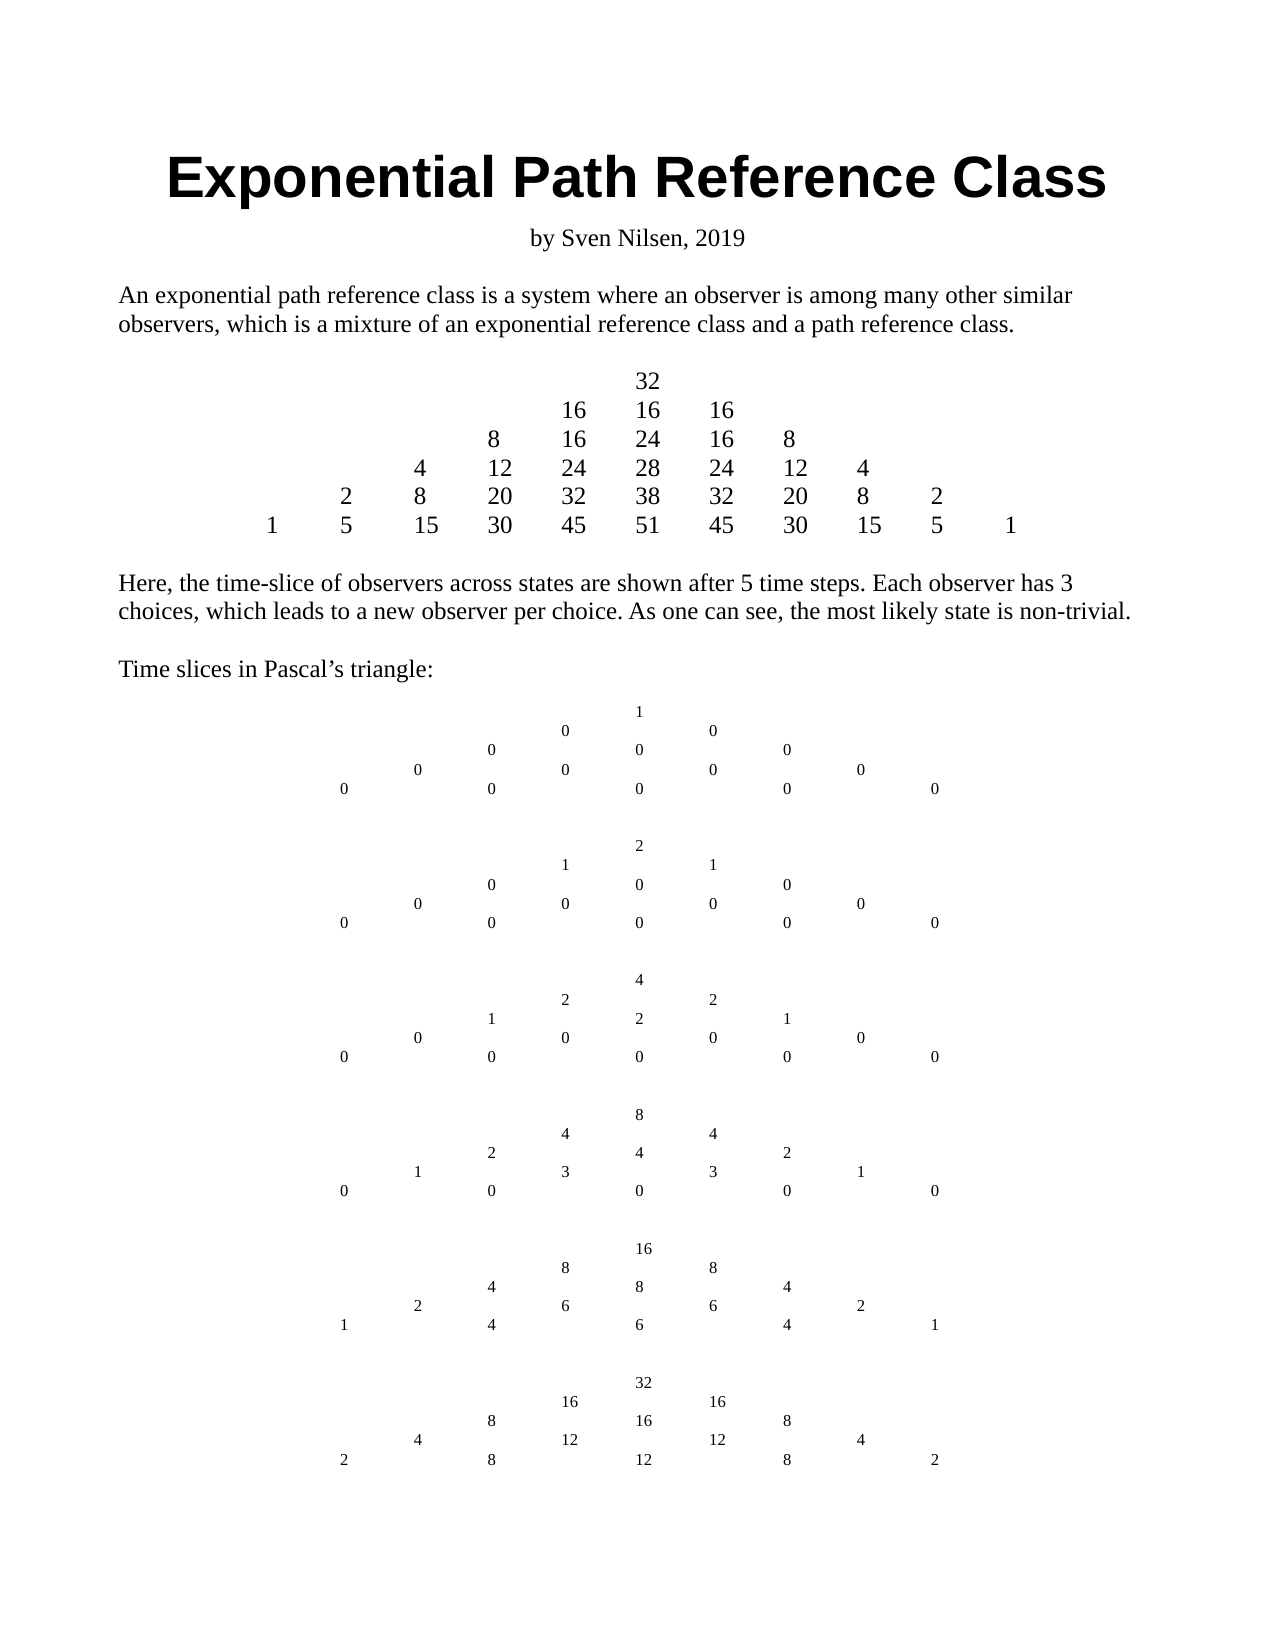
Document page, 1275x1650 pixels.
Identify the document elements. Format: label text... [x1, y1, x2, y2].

text 1 [118, 702, 1157, 721]
text 0 0 0 0 0 [118, 1181, 1157, 1200]
text Time slices in Pascal’s triangle: [118, 654, 1157, 683]
text 0 0 0 0 [118, 759, 1157, 778]
text 2 6 6 2 [118, 1296, 1157, 1315]
text 1 2 1 [118, 1008, 1157, 1028]
text 2 8 12 8 2 [118, 1449, 1157, 1468]
text 0 0 0 [118, 740, 1157, 759]
text 1 4 6 4 1 [118, 1315, 1157, 1334]
text 16 [118, 1238, 1157, 1258]
text 0 0 0 0 0 [118, 913, 1157, 932]
text 32 [118, 1373, 1157, 1392]
text 8 16 8 [118, 1411, 1157, 1430]
text 1 1 [118, 855, 1157, 874]
text 2 8 20 32 38 32 20 8 2 [118, 481, 1157, 510]
text 0 0 0 [118, 874, 1157, 893]
text 4 8 4 [118, 1277, 1157, 1296]
text 32 [118, 366, 1157, 395]
text 1 5 15 30 45 51 45 30 15 5 1 [118, 510, 1157, 539]
text 4 [118, 970, 1157, 989]
text 1 3 3 1 [118, 1162, 1157, 1181]
text 8 16 24 16 8 [118, 424, 1157, 453]
text 16 16 16 [118, 395, 1157, 424]
text 0 0 0 0 [118, 1028, 1157, 1047]
text 2 2 [118, 989, 1157, 1008]
text 0 0 [118, 721, 1157, 740]
text 2 [118, 836, 1157, 855]
text 4 12 12 4 [118, 1430, 1157, 1449]
text 0 0 0 0 0 [118, 778, 1157, 798]
text 0 0 0 0 [118, 893, 1157, 913]
text 8 8 [118, 1258, 1157, 1277]
text Here, the time-slice of observers across states are shown after 5 time steps. Each observer has 3 choices, which leads to a new observer per choice. As one can see, the most likely state is non-trivial. [118, 568, 1157, 625]
text by Sven Nilsen, 2019 [118, 223, 1157, 251]
text 2 4 2 [118, 1143, 1157, 1162]
text 16 16 [118, 1392, 1157, 1411]
text 4 12 24 28 24 12 4 [118, 453, 1157, 481]
text An exponential path reference class is a system where an observer is among many other similar observers, which is a mixture of an exponential reference class and a path reference class. [118, 280, 1157, 338]
title Exponential Path Reference Class [118, 143, 1157, 210]
text 8 [118, 1104, 1157, 1123]
text 0 0 0 0 0 [118, 1047, 1157, 1066]
text 4 4 [118, 1123, 1157, 1143]
